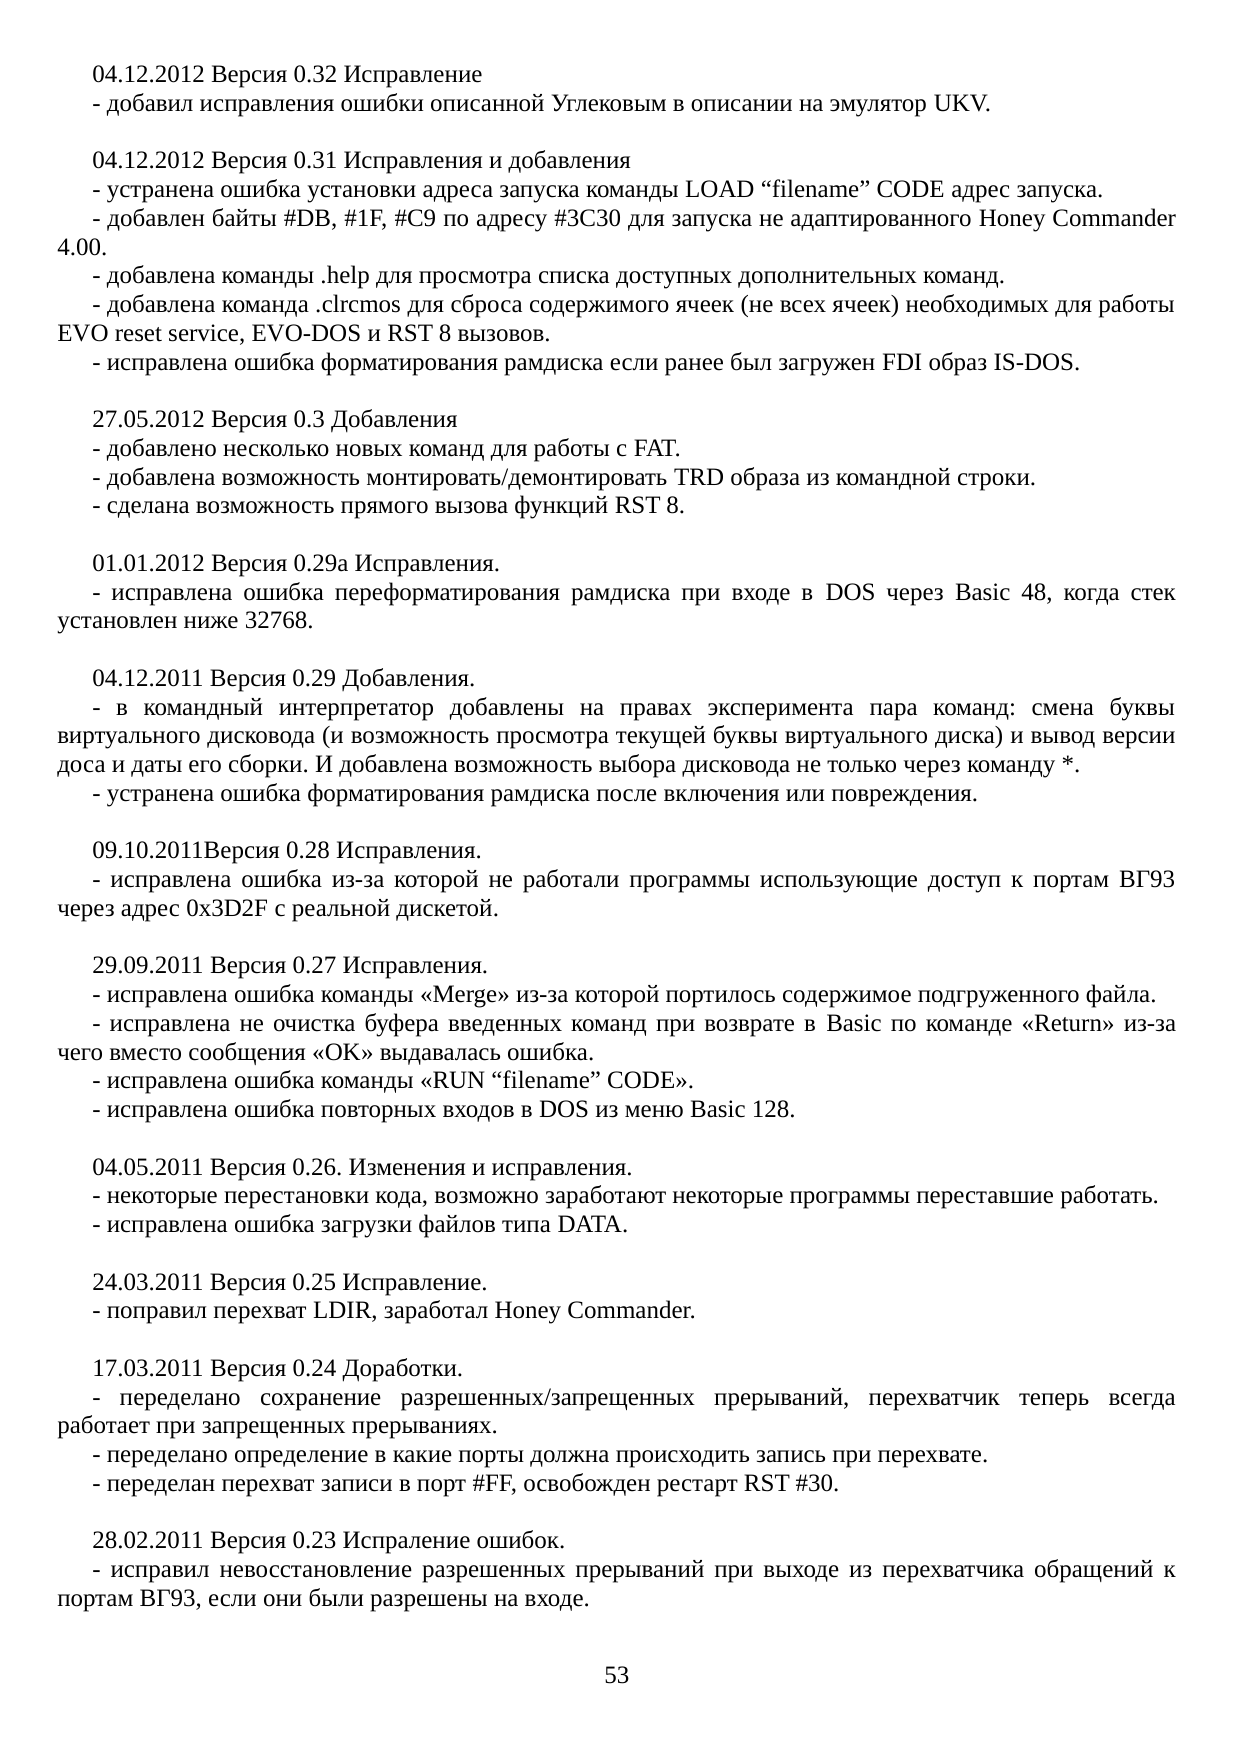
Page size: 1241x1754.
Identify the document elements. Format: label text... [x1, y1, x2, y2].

text - исправлена ошибка команды «RUN “filename” CODE». [57, 1066, 1176, 1094]
text - исправлена ошибка переформатирования рамдиска при входе в DOS через Basic 48, когда стек установлен ниже 32768. [57, 577, 1176, 634]
text 17.03.2011 Версия 0.24 Доработки. [57, 1353, 1176, 1382]
text 28.02.2011 Версия 0.23 Испраление ошибок. [57, 1526, 1176, 1554]
text 04.12.2012 Версия 0.32 Исправление [57, 59, 1176, 88]
text 29.09.2011 Версия 0.27 Исправления. [57, 951, 1176, 979]
text - добавлена команда .clrcmos для сброса содержимого ячеек (не всех ячеек) необходимых для работы EVO reset service, EVO-DOS и RST 8 вызовов. [57, 289, 1176, 347]
text - исправлена ошибка форматирования рамдиска если ранее был загружен FDI образ IS-DOS. [57, 347, 1176, 376]
text 04.12.2012 Версия 0.31 Исправления и добавления [57, 146, 1176, 174]
text - исправлена ошибка из-за которой не работали программы использующие доступ к портам ВГ93 через адрес 0x3D2F с реальной дискетой. [57, 864, 1176, 922]
text 04.05.2011 Версия 0.26. Изменения и исправления. [57, 1152, 1176, 1181]
text 01.01.2012 Версия 0.29а Исправления. [57, 548, 1176, 577]
text - переделан перехват записи в порт #FF, освобожден рестарт RST #30. [57, 1468, 1176, 1497]
text - исправлена ошибка загрузки файлов типа DATA. [57, 1209, 1176, 1238]
text 24.03.2011 Версия 0.25 Исправление. [57, 1267, 1176, 1296]
text - исправлена ошибка команды «Merge» из-за которой портилось содержимое подгруженного файла. [57, 979, 1176, 1008]
text - в командный интерпретатор добавлены на правах эксперимента пара команд: смена буквы виртуального дисковода (и возможность просмотра текущей буквы виртуального диска) и вывод версии доса и даты его сборки. И добавлена возможность выбора дисковода не только через команду *. [57, 692, 1176, 778]
text - добавлен байты #DB, #1F, #C9 по адресу #3C30 для запуска не адаптированного Honey Commander 4.00. [57, 203, 1176, 261]
text - добавлено несколько новых команд для работы с FAT. [57, 433, 1176, 462]
text - устранена ошибка установки адреса запуска команды LOAD “filename” CODE адрес запуска. [57, 174, 1176, 203]
text - поправил перехват LDIR, заработал Honey Commander. [57, 1296, 1176, 1324]
text - устранена ошибка форматирования рамдиска после включения или повреждения. [57, 778, 1176, 807]
text 27.05.2012 Версия 0.3 Добавления [57, 404, 1176, 433]
text - переделано сохранение разрешенных/запрещенных прерываний, перехватчик теперь всегда работает при запрещенных прерываниях. [57, 1382, 1176, 1439]
text 04.12.2011 Версия 0.29 Добавления. [57, 663, 1176, 692]
text 09.10.2011Версия 0.28 Исправления. [57, 836, 1176, 864]
text - добавлена возможность монтировать/демонтировать TRD образа из командной строки. [57, 462, 1176, 491]
text - исправлена ошибка повторных входов в DOS из меню Basic 128. [57, 1094, 1176, 1123]
text - некоторые перестановки кода, возможно заработают некоторые программы переставшие работать. [57, 1181, 1176, 1209]
text - исправлена не очистка буфера введенных команд при возврате в Basic по команде «Return» из-за чего вместо сообщения «OK» выдавалась ошибка. [57, 1008, 1176, 1066]
text - исправил невосстановление разрешенных прерываний при выходе из перехватчика обращений к портам ВГ93, если они были разрешены на входе. [57, 1554, 1176, 1612]
text - переделано определение в какие порты должна происходить запись при перехвате. [57, 1439, 1176, 1468]
text - добавлена команды .help для просмотра списка доступных дополнительных команд. [57, 261, 1176, 289]
text - сделана возможность прямого вызова функций RST 8. [57, 491, 1176, 519]
text - добавил исправления ошибки описанной Углековым в описании на эмулятор UKV. [57, 88, 1176, 117]
